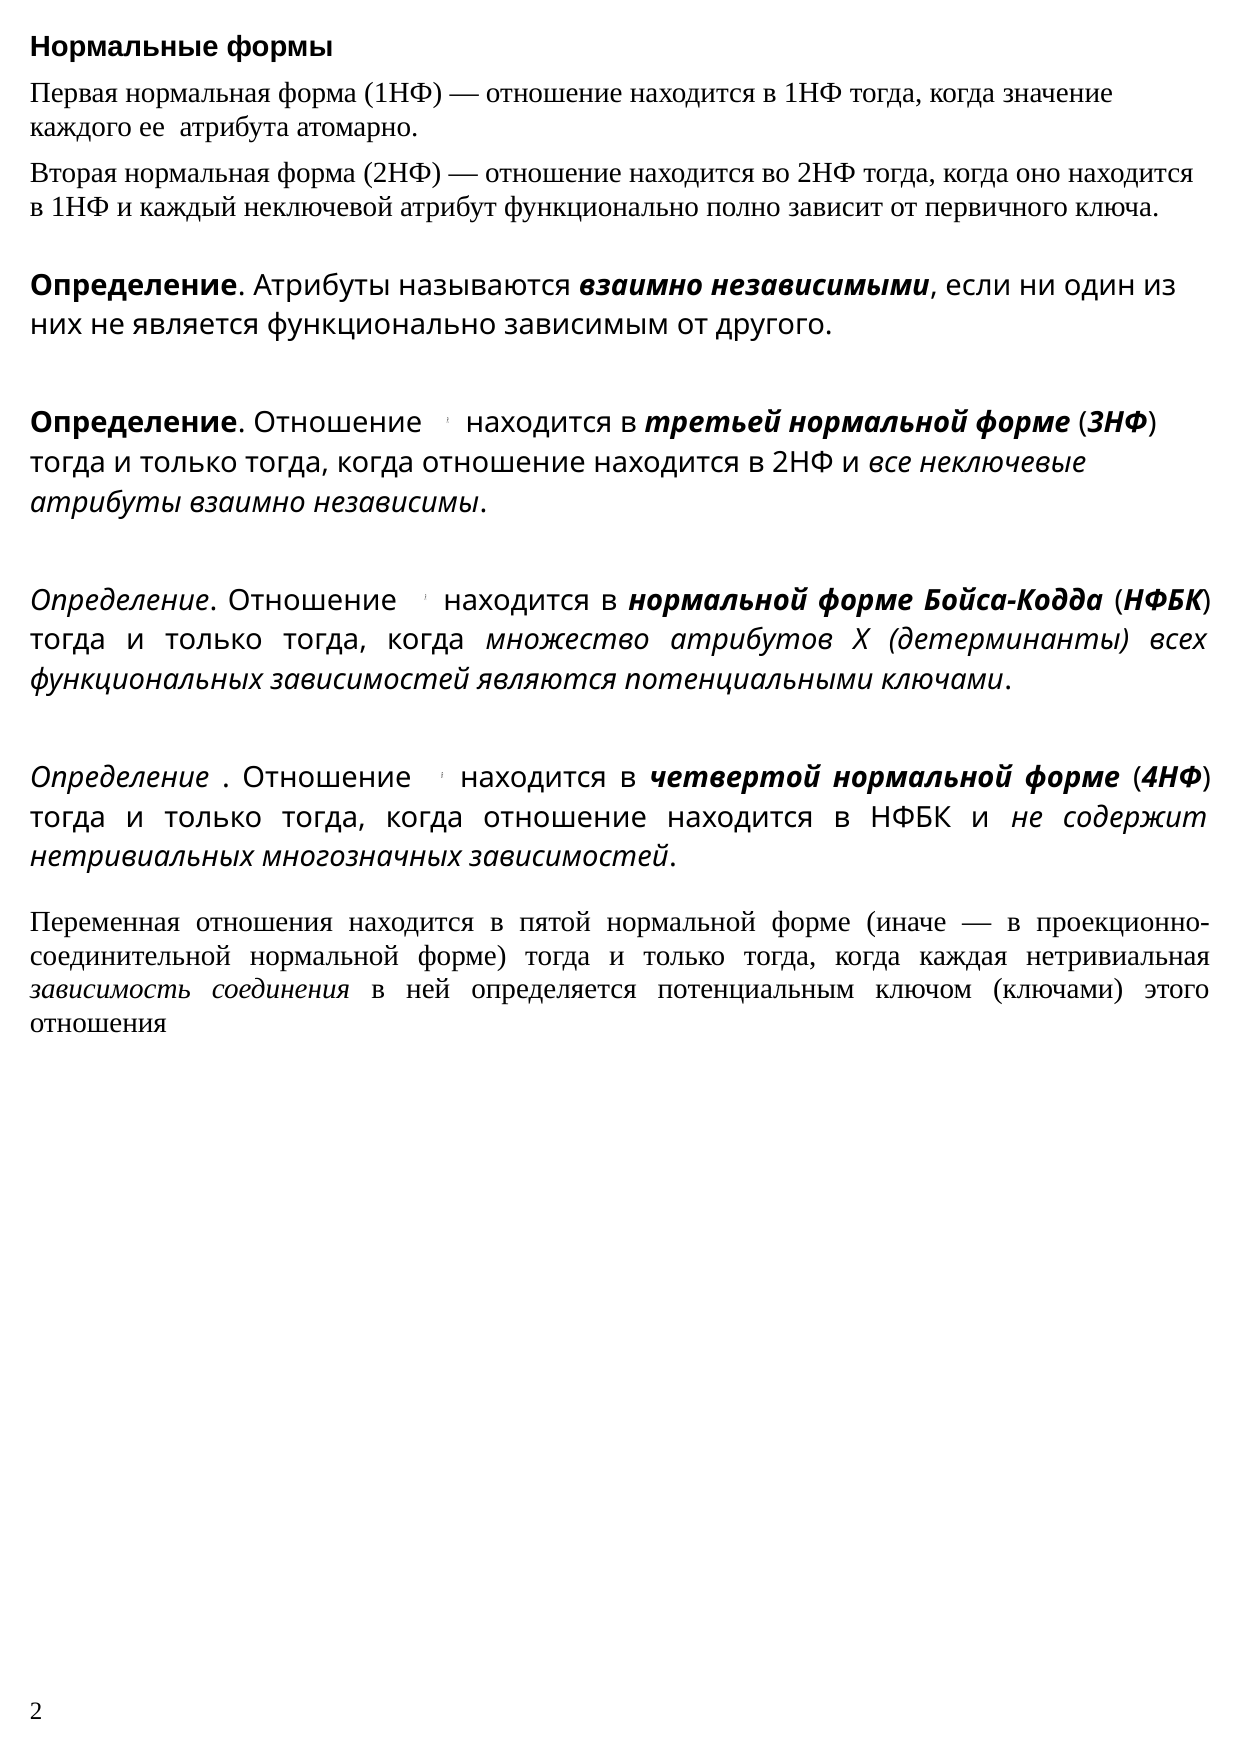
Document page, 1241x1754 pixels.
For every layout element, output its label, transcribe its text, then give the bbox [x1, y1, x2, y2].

text Переменная отношения находится в пятой нормальной форме (иначе — в проекционно-соединительной нормальной форме) тогда и только тогда, когда каждая нетривиальная зависимость соединения в ней определяется потенциальным ключом (ключами) этого отношения [29, 904, 1211, 1039]
text Вторая нормальная форма (2НФ) — отношение находится во 2НФ тогда, когда оно находится в 1НФ и каждый неключевой атрибут функционально полно зависит от первичного ключа. [29, 155, 1211, 222]
text Определение. Отношение находится в третьей нормальной форме (3НФ) тогда и только тогда, когда отношение находится в 2НФ и все неключевые атрибуты взаимно независимы. [29, 402, 1211, 521]
text Определение . Отношение находится в четвертой нормальной форме (4НФ) тогда и только тогда, когда отношение находится в НФБК и не содержит нетривиальных многозначных зависимостей. [29, 756, 1211, 875]
text Первая нормальная форма (1НФ) — отношение находится в 1НФ тогда, когда значение каждого ее атрибута атомарно. [29, 76, 1211, 143]
text Определение. Отношение находится в нормальной форме Бойса-Кодда (НФБК) тогда и только тогда, когда множество атрибутов X (детерминанты) всех функциональных зависимостей являются потенциальными ключами. [29, 579, 1211, 698]
text Определение. Атрибуты называются взаимно независимыми, если ни один из них не является функционально зависимым от другого. [29, 264, 1211, 343]
subtitle Нормальные формы [29, 29, 1211, 63]
